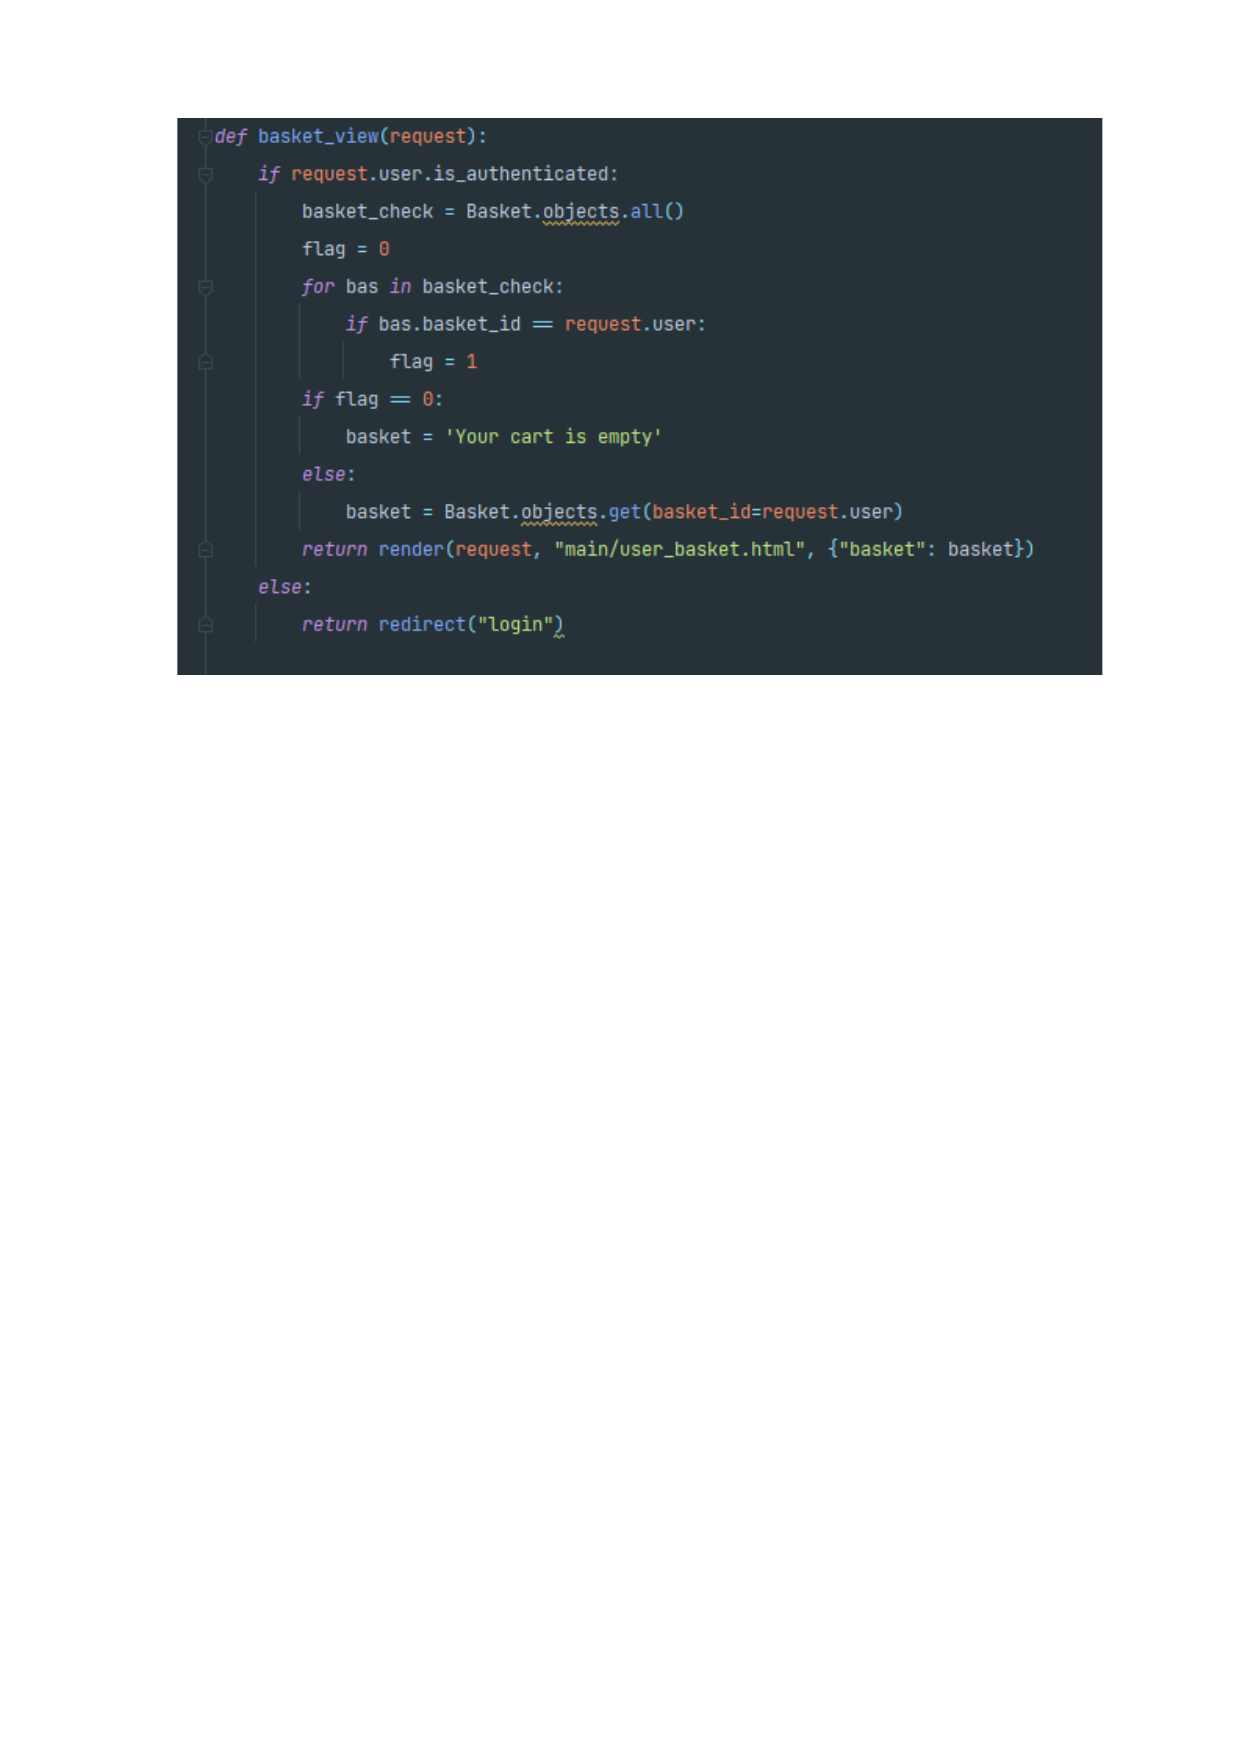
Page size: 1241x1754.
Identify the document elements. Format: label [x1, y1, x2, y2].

picture [177, 118, 1103, 675]
